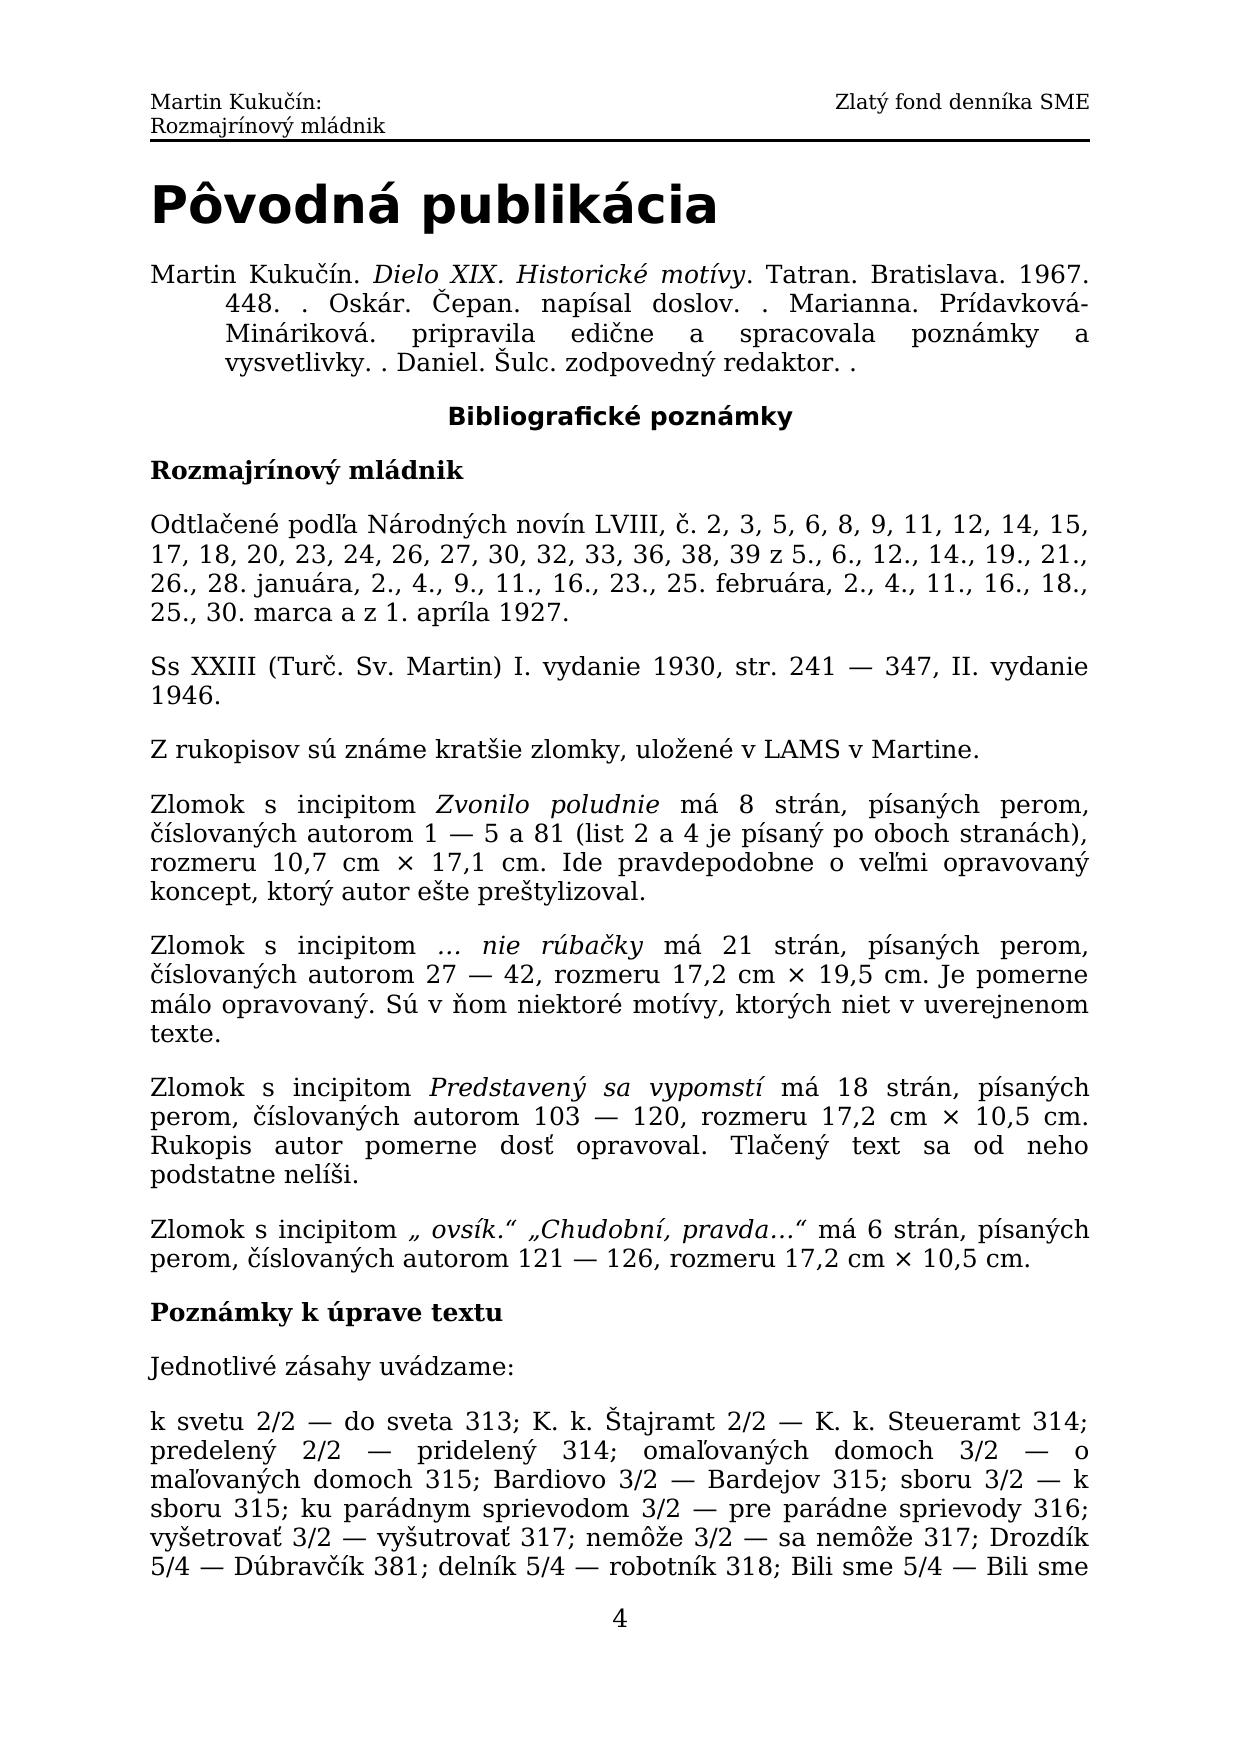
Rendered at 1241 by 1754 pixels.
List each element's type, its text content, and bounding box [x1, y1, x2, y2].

text Jednotlivé zásahy uvádzame: [150, 1352, 1090, 1382]
text Bibliografické poznámky [150, 402, 1090, 431]
text Ss XXIII (Turč. Sv. Martin) I. vydanie 1930, str. 241 — 347, II. vydanie 1946. [150, 652, 1090, 711]
text Zlomok s incipitom Predstavený sa vypomstí má 18 strán, písaných perom, číslovaných autorom 103 — 120, rozmeru 17,2 cm × 10,5 cm. Rukopis autor pomerne dosť opravoval. Tlačený text sa od neho podstatne nelíši. [150, 1073, 1090, 1190]
text Zlomok s incipitom „ ovsík.“ „Chudobní, pravda…“ má 6 strán, písaných perom, číslovaných autorom 121 — 126, rozmeru 17,2 cm × 10,5 cm. [150, 1215, 1090, 1273]
text Poznámky k úprave textu [150, 1298, 1090, 1327]
text Z rukopisov sú známe kratšie zlomky, uložené v LAMS v Martine. [150, 736, 1090, 765]
text Zlomok s incipitom Zvonilo poludnie má 8 strán, písaných perom, číslovaných autorom 1 — 5 a 81 (list 2 a 4 je písaný po oboch stranách), rozmeru 10,7 cm × 17,1 cm. Ide pravdepodobne o veľmi opravovaný koncept, ktorý autor ešte preštylizoval. [150, 790, 1090, 906]
text Rozmajrínový mládnik [150, 456, 1090, 486]
text Zlomok s incipitom … nie rúbačky má 21 strán, písaných perom, číslovaných autorom 27 — 42, rozmeru 17,2 cm × 19,5 cm. Je pomerne málo opravovaný. Sú v ňom niektoré motívy, ktorých niet v uverejnenom texte. [150, 931, 1090, 1048]
text k svetu 2/2 — do sveta 313; K. k. Štajramt 2/2 — K. k. Steueramt 314; predelený 2/2 — pridelený 314; omaľovaných domoch 3/2 — o maľovaných domoch 315; Bardiovo 3/2 — Bardejov 315; sboru 3/2 — k sboru 315; ku parádnym sprievodom 3/2 — pre parádne sprievody 316; vyšetrovať 3/2 — vyšutrovať 317; nemôže 3/2 — sa nemôže 317; Drozdík 5/4 — Dúbravčík 381; delník 5/4 — robotník 318; Bili sme 5/4 — Bili sme [150, 1407, 1090, 1582]
text Martin Kukučín. Dielo XIX. Historické motívy. Tatran. Bratislava. 1967. 448. . Oskár. Čepan. napísal doslov. . Marianna. Prídavková-Mináriková. pripravila edične a spracovala poznámky a vysvetlivky. . Daniel. Šulc. zodpovedný redaktor. . [150, 260, 1090, 377]
text Odtlačené podľa Národných novín LVIII, č. 2, 3, 5, 6, 8, 9, 11, 12, 14, 15, 17, 18, 20, 23, 24, 26, 27, 30, 32, 33, 36, 38, 39 z 5., 6., 12., 14., 19., 21., 26., 28. januára, 2., 4., 9., 11., 16., 23., 25. februára, 2., 4., 11., 16., 18., 25., 30. marca a z 1. apríla 1927. [150, 511, 1090, 627]
text Pôvodná publikácia [150, 175, 1090, 235]
